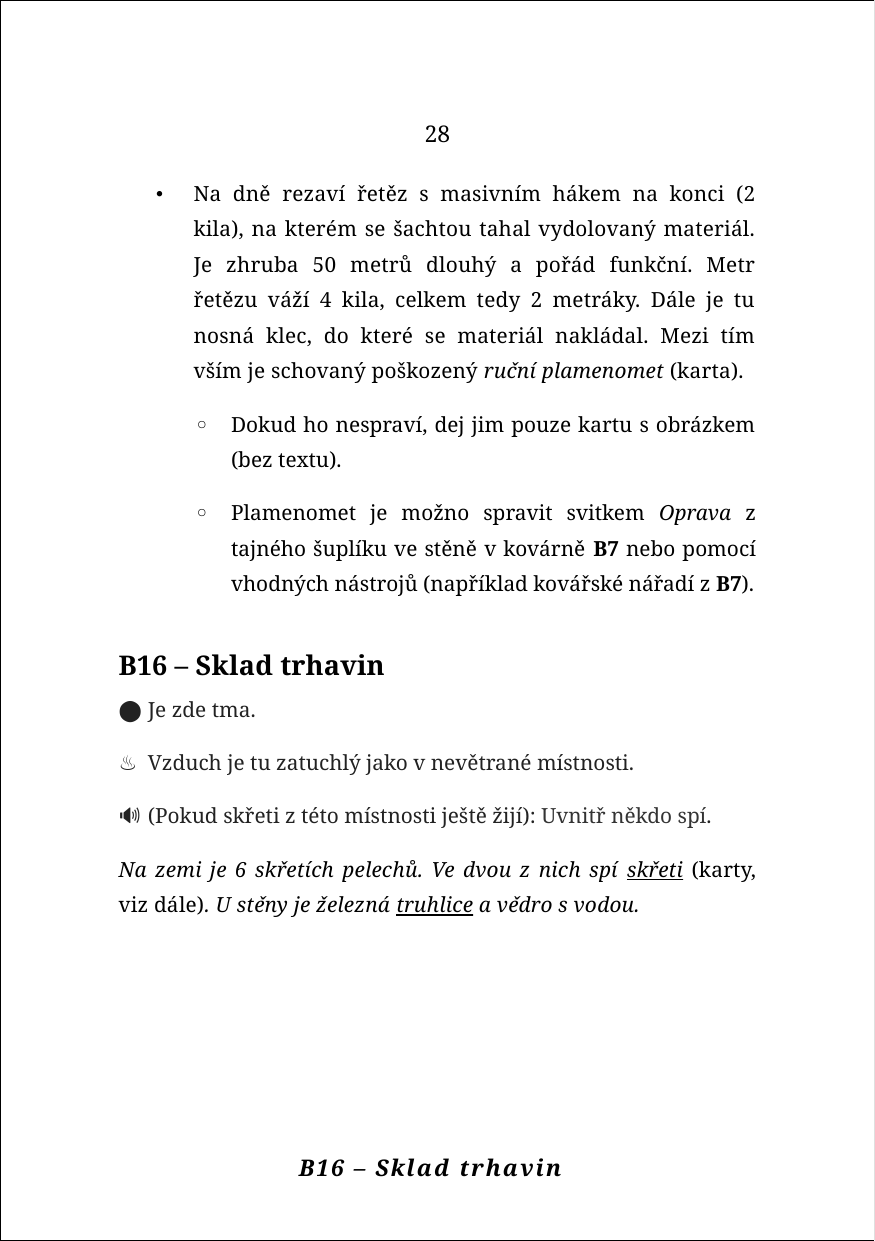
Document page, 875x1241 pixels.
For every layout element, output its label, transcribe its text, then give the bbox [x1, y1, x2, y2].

text ⬤ Je zde tma. [118, 695, 756, 723]
list Na dně rezaví řetěz s masivním hákem na konci (2 kila), na kterém se šachtou tahal vydolovaný materiál. Je zhruba 50 metrů dlouhý a pořád funkční. Metr řetězu váží 4 kila, celkem tedy 2 metráky. Dále je tu nosná klec, do které se materiál nakládal. Mezi tím vším je schovaný poškozený ruční plamenomet (karta). [156, 179, 756, 385]
list Dokud ho nespraví, dej jim pouze kartu s obrázkem (bez textu). [193, 410, 756, 474]
list Plamenomet je možno spravit svitkem Oprava z tajného šuplíku ve stěně v kovárně B7 nebo pomocí vhodných nástrojů (například kovářské nářadí z B7). [193, 498, 756, 598]
text 🔊 (Pokud skřeti z této místnosti ještě žijí): Uvnitř někdo spí. [118, 802, 756, 830]
text Na zemi je 6 skřetích pelechů. Ve dvou z nich spí skřeti (karty, viz dále). U stěny je železná truhlice a vědro s vodou. [118, 855, 756, 919]
subtitle B16 – Sklad trhavin [118, 646, 756, 683]
text ♨ Vzduch je tu zatuchlý jako v nevětrané místnosti. [118, 748, 756, 777]
